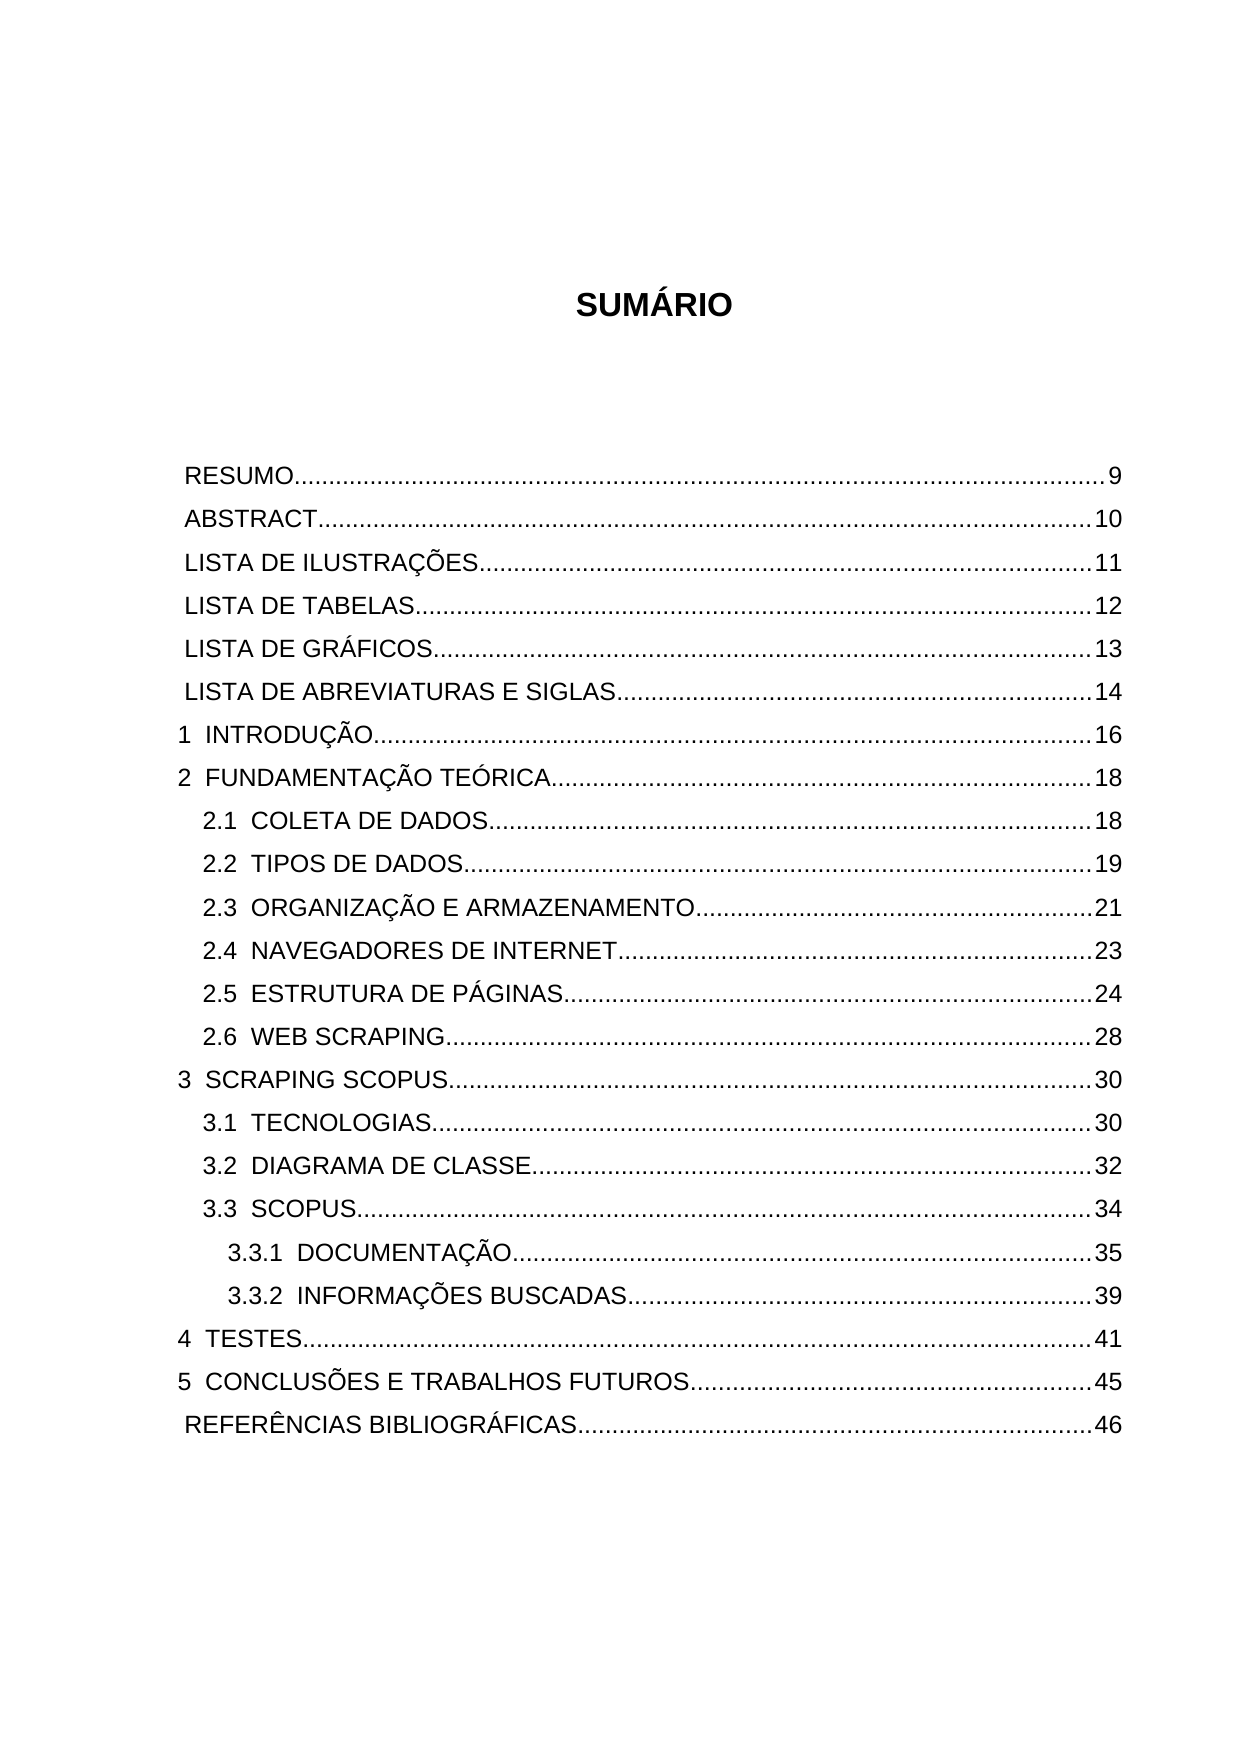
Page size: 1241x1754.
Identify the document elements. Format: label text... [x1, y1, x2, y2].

text 2.2 TIPOS DE DADOS 19 [202, 849, 1122, 878]
text 2.6 WEB SCRAPING 28 [202, 1022, 1122, 1051]
text 3 SCRAPING SCOPUS 30 [177, 1065, 1122, 1094]
text 2.1 COLETA DE DADOS 18 [202, 806, 1122, 835]
text RESUMO 9 [177, 461, 1122, 490]
text 1 INTRODUÇÃO 16 [177, 720, 1122, 749]
text 3.3 SCOPUS 34 [202, 1194, 1122, 1223]
text REFERÊNCIAS BIBLIOGRÁFICAS 46 [177, 1410, 1122, 1439]
text 3.1 TECNOLOGIAS 30 [202, 1108, 1122, 1137]
text 4 TESTES 41 [177, 1324, 1122, 1352]
text 2.5 ESTRUTURA DE PÁGINAS 24 [202, 979, 1122, 1007]
text LISTA DE TABELAS 12 [177, 591, 1122, 619]
text LISTA DE GRÁFICOS 13 [177, 634, 1122, 662]
text 2.3 ORGANIZAÇÃO E ARMAZENAMENTO 21 [202, 892, 1122, 921]
text 3.3.2 INFORMAÇÕES BUSCADAS 39 [227, 1281, 1122, 1309]
text 3.3.1 DOCUMENTAÇÃO 35 [227, 1237, 1122, 1266]
text LISTA DE ILUSTRAÇÕES 11 [177, 547, 1122, 576]
text ABSTRACT 10 [177, 504, 1122, 533]
text 2 FUNDAMENTAÇÃO TEÓRICA 18 [177, 763, 1122, 792]
text 2.4 NAVEGADORES DE INTERNET 23 [202, 936, 1122, 964]
text 3.2 DIAGRAMA DE CLASSE 32 [202, 1151, 1122, 1180]
text LISTA DE ABREVIATURAS E SIGLAS 14 [177, 677, 1122, 706]
text SUMÁRIO [177, 286, 1122, 324]
text 5 CONCLUSÕES E TRABALHOS FUTUROS 45 [177, 1367, 1122, 1396]
